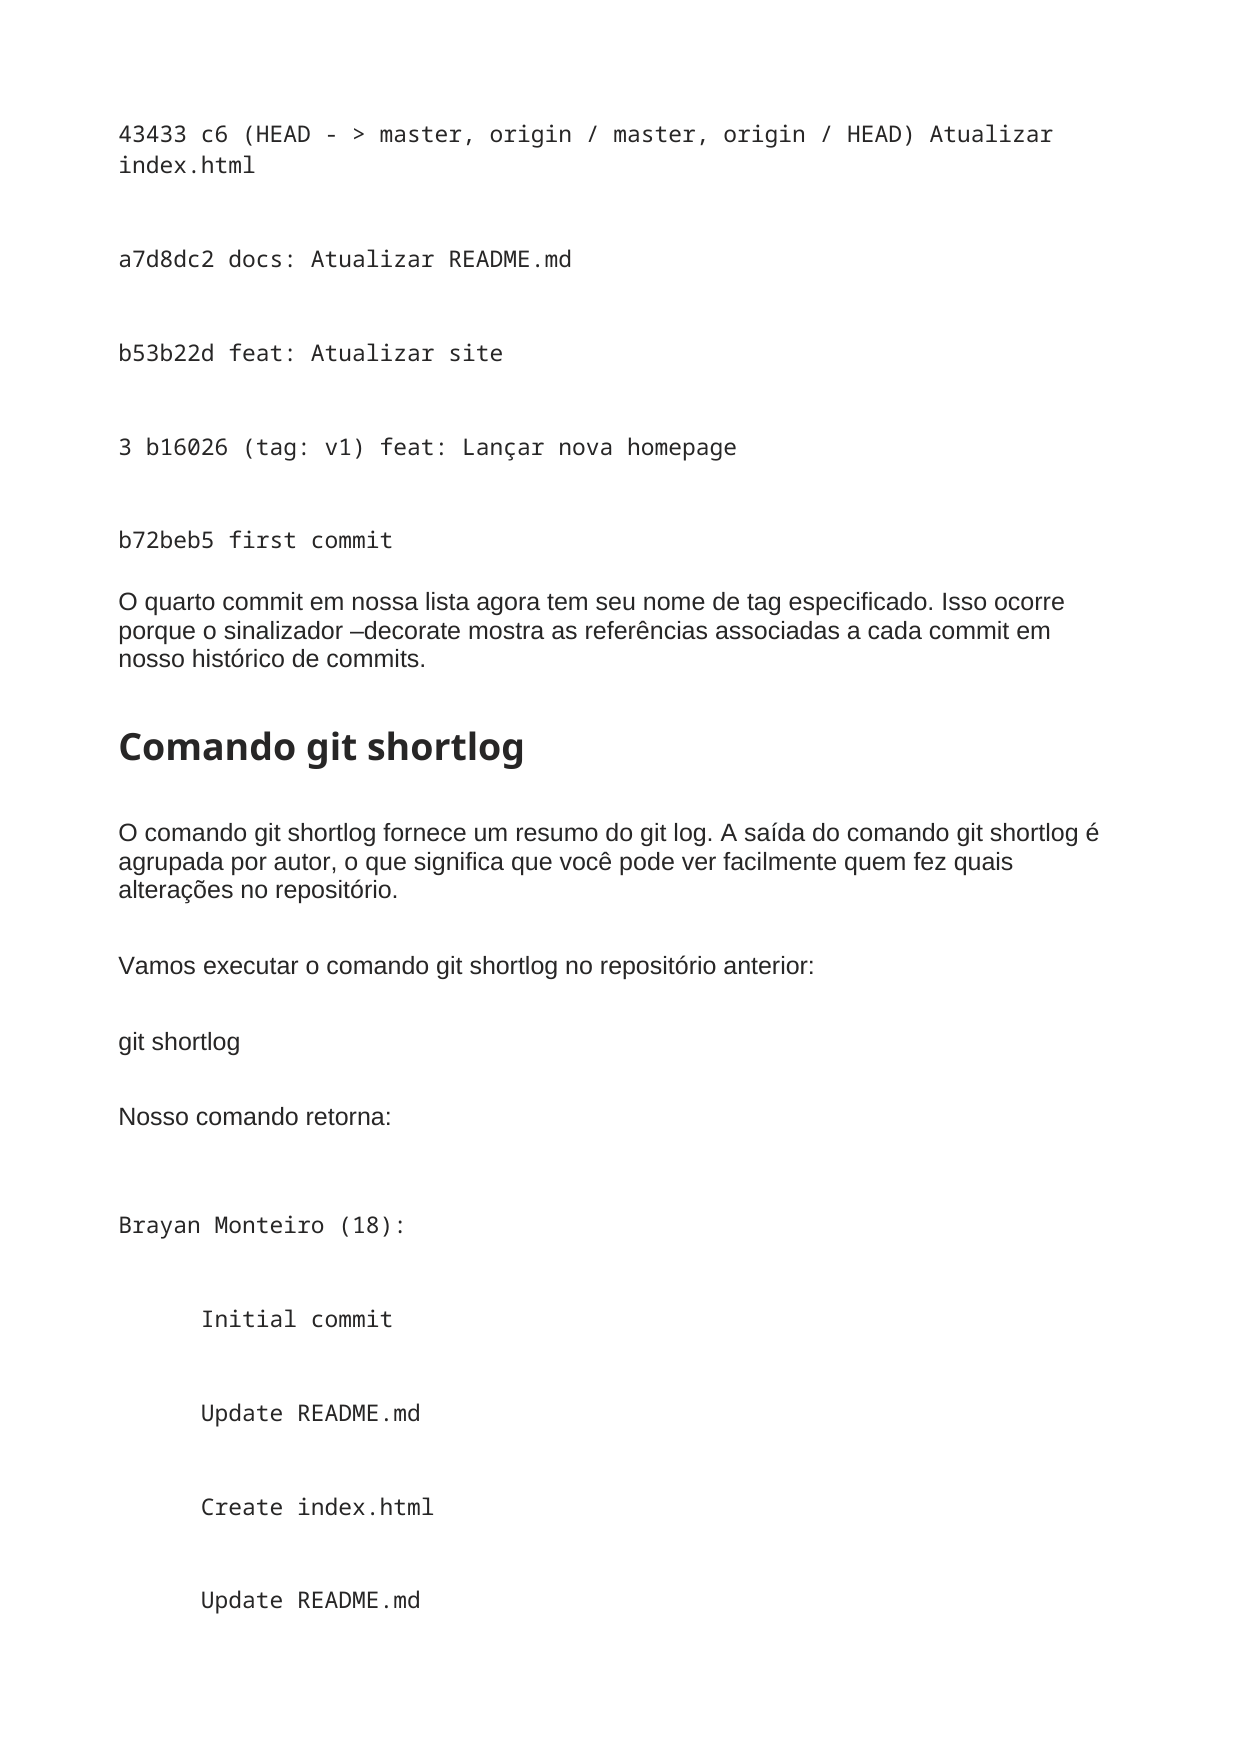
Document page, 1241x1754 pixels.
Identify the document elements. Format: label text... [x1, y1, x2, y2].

text Vamos executar o comando git shortlog no repositório anterior: [118, 951, 1122, 980]
text b53b22d feat: Atualizar site [118, 337, 1122, 368]
subtitle Comando git shortlog [118, 720, 1122, 771]
text O comando git shortlog fornece um resumo do git log. A saída do comando git shortlog é agrupada por autor, o que significa que você pode ver facilmente quem fez quais alterações no repositório. [118, 818, 1122, 904]
text a7d8dc2 docs: Atualizar README.md [118, 243, 1122, 274]
text Initial commit [118, 1303, 1122, 1334]
text 43433 c6 (HEAD - > master, origin / master, origin / HEAD) Atualizar index.html [118, 118, 1122, 181]
text git shortlog [118, 1027, 1122, 1055]
text Nosso comando retorna: [118, 1102, 1122, 1131]
text 3 b16026 (tag: v1) feat: Lançar nova homepage [118, 431, 1122, 462]
text Update README.md [118, 1584, 1122, 1615]
text Create index.html [118, 1490, 1122, 1522]
text Update README.md [118, 1397, 1122, 1428]
text O quarto commit em nossa lista agora tem seu nome de tag especificado. Isso ocorre porque o sinalizador –decorate mostra as referências associadas a cada commit em nosso histórico de commits. [118, 587, 1122, 673]
text Brayan Monteiro (18): [118, 1209, 1122, 1240]
text b72beb5 first commit [118, 524, 1122, 556]
